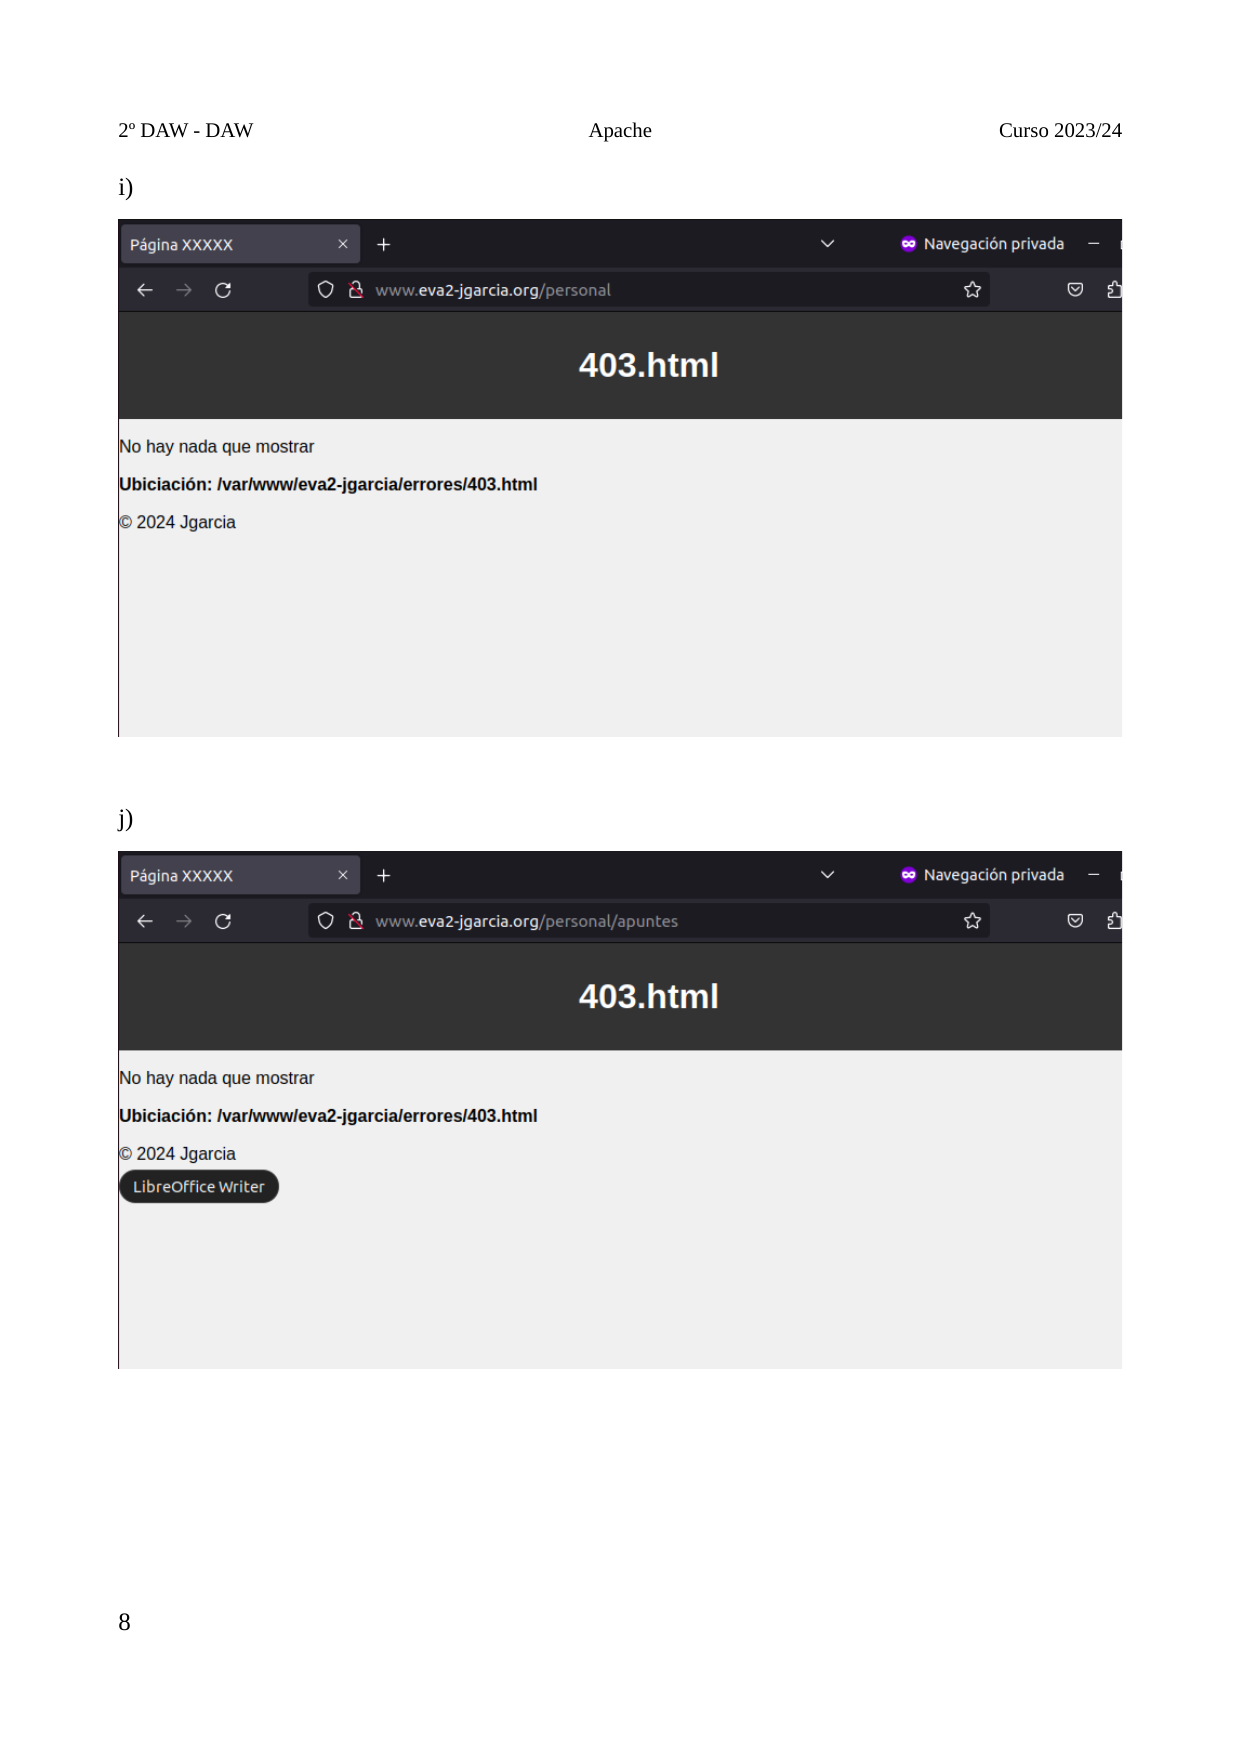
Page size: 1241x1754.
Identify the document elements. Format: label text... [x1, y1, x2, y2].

text i) [118, 172, 1122, 200]
picture [118, 851, 1123, 1369]
picture [118, 219, 1123, 737]
text j) [118, 803, 1122, 832]
